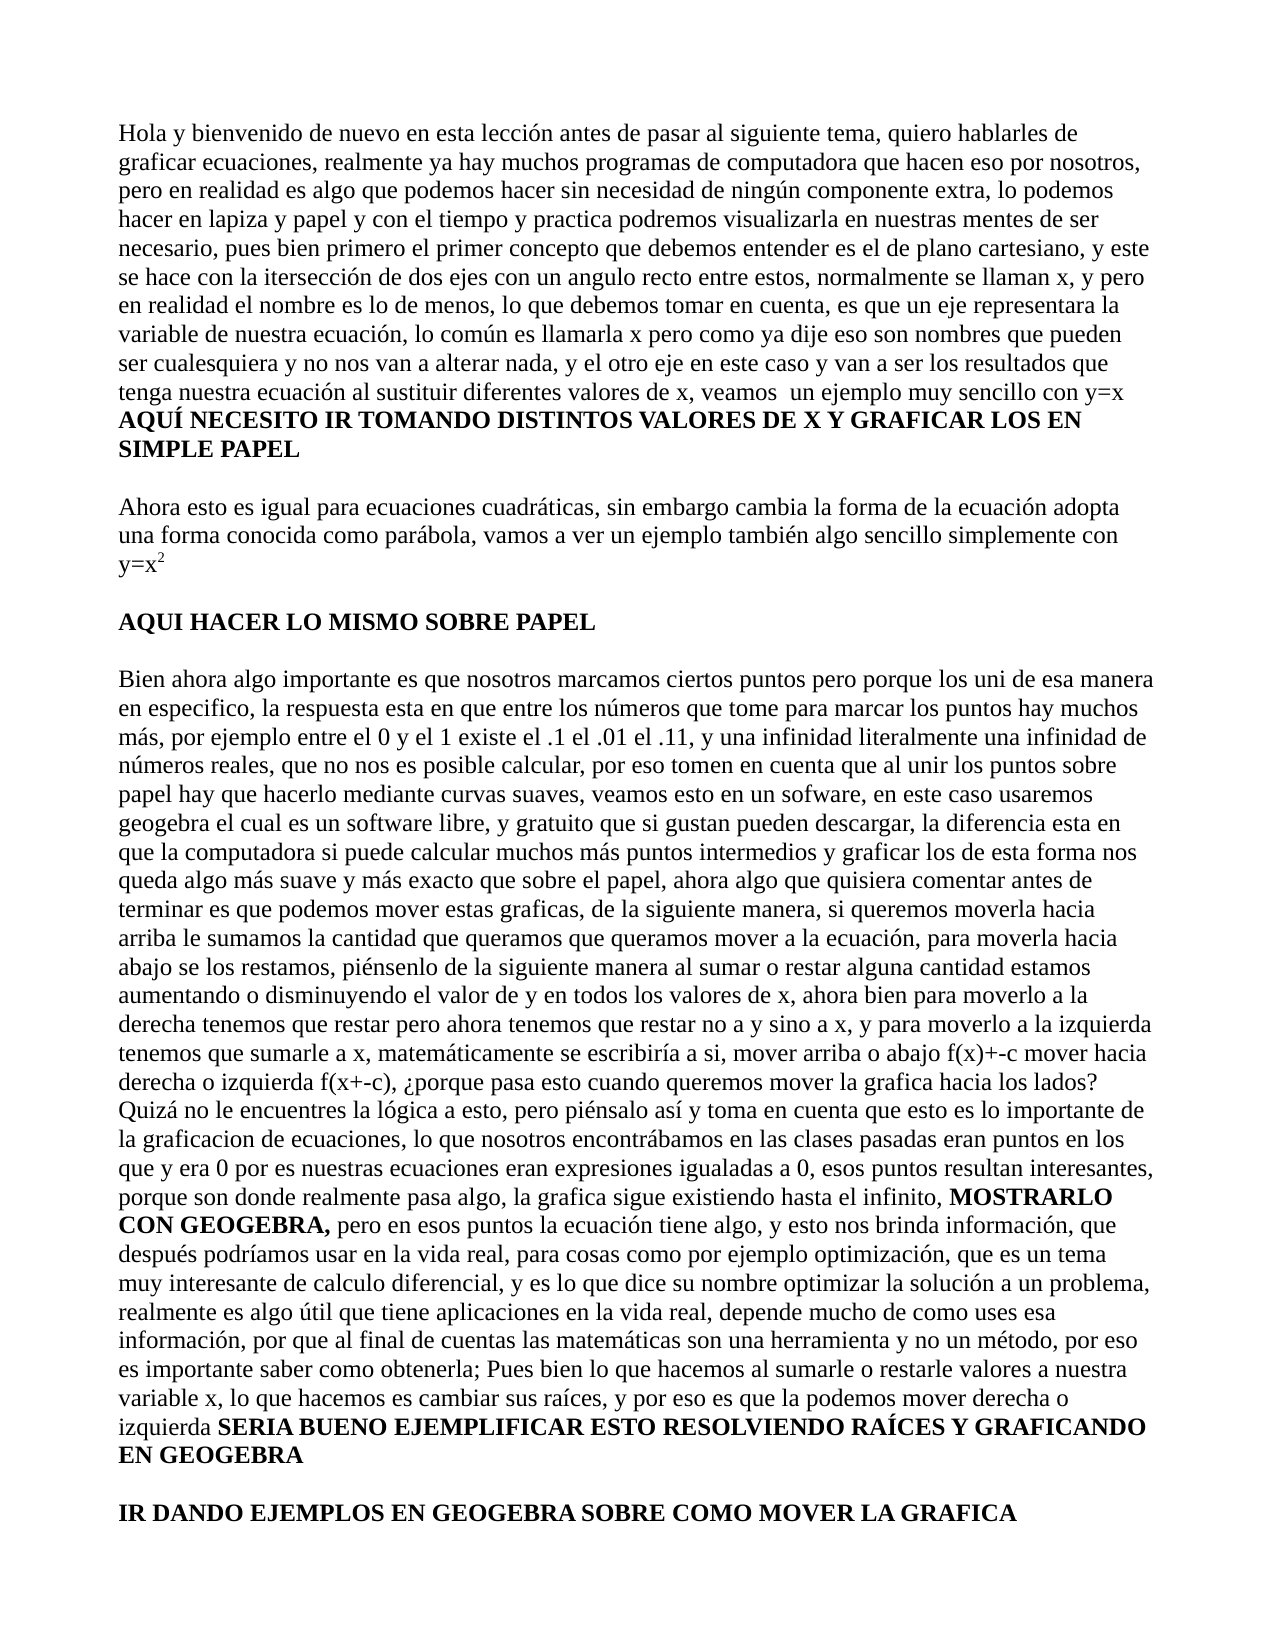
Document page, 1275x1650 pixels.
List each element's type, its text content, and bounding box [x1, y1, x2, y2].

text Ahora esto es igual para ecuaciones cuadráticas, sin embargo cambia la forma de la ecuación adopta una forma conocida como parábola, vamos a ver un ejemplo también algo sencillo simplemente con y=x2 [118, 492, 1157, 578]
text Hola y bienvenido de nuevo en esta lección antes de pasar al siguiente tema, quiero hablarles de graficar ecuaciones, realmente ya hay muchos programas de computadora que hacen eso por nosotros, pero en realidad es algo que podemos hacer sin necesidad de ningún componente extra, lo podemos hacer en lapiza y papel y con el tiempo y practica podremos visualizarla en nuestras mentes de ser necesario, pues bien primero el primer concepto que debemos entender es el de plano cartesiano, y este se hace con la itersección de dos ejes con un angulo recto entre estos, normalmente se llaman x, y pero en realidad el nombre es lo de menos, lo que debemos tomar en cuenta, es que un eje representara la variable de nuestra ecuación, lo común es llamarla x pero como ya dije eso son nombres que pueden ser cualesquiera y no nos van a alterar nada, y el otro eje en este caso y van a ser los resultados que tenga nuestra ecuación al sustituir diferentes valores de x, veamos un ejemplo muy sencillo con y=x [118, 118, 1157, 406]
text IR DANDO EJEMPLOS EN GEOGEBRA SOBRE COMO MOVER LA GRAFICA [118, 1498, 1157, 1527]
text AQUI HACER LO MISMO SOBRE PAPEL [118, 607, 1157, 636]
text Bien ahora algo importante es que nosotros marcamos ciertos puntos pero porque los uni de esa manera en especifico, la respuesta esta en que entre los números que tome para marcar los puntos hay muchos más, por ejemplo entre el 0 y el 1 existe el .1 el .01 el .11, y una infinidad literalmente una infinidad de números reales, que no nos es posible calcular, por eso tomen en cuenta que al unir los puntos sobre papel hay que hacerlo mediante curvas suaves, veamos esto en un sofware, en este caso usaremos geogebra el cual es un software libre, y gratuito que si gustan pueden descargar, la diferencia esta en que la computadora si puede calcular muchos más puntos intermedios y graficar los de esta forma nos queda algo más suave y más exacto que sobre el papel, ahora algo que quisiera comentar antes de terminar es que podemos mover estas graficas, de la siguiente manera, si queremos moverla hacia arriba le sumamos la cantidad que queramos que queramos mover a la ecuación, para moverla hacia abajo se los restamos, piénsenlo de la siguiente manera al sumar o restar alguna cantidad estamos aumentando o disminuyendo el valor de y en todos los valores de x, ahora bien para moverlo a la derecha tenemos que restar pero ahora tenemos que restar no a y sino a x, y para moverlo a la izquierda tenemos que sumarle a x, matemáticamente se escribiría a si, mover arriba o abajo f(x)+-c mover hacia derecha o izquierda f(x+-c), ¿porque pasa esto cuando queremos mover la grafica hacia los lados? Quizá no le encuentres la lógica a esto, pero piénsalo así y toma en cuenta que esto es lo importante de la graficacion de ecuaciones, lo que nosotros encontrábamos en las clases pasadas eran puntos en los que y era 0 por es nuestras ecuaciones eran expresiones igualadas a 0, esos puntos resultan interesantes, porque son donde realmente pasa algo, la grafica sigue existiendo hasta el infinito, MOSTRARLO CON GEOGEBRA, pero en esos puntos la ecuación tiene algo, y esto nos brinda información, que después podríamos usar en la vida real, para cosas como por ejemplo optimización, que es un tema muy interesante de calculo diferencial, y es lo que dice su nombre optimizar la solución a un problema, realmente es algo útil que tiene aplicaciones en la vida real, depende mucho de como uses esa información, por que al final de cuentas las matemáticas son una herramienta y no un método, por eso es importante saber como obtenerla; Pues bien lo que hacemos al sumarle o restarle valores a nuestra variable x, lo que hacemos es cambiar sus raíces, y por eso es que la podemos mover derecha o izquierda SERIA BUENO EJEMPLIFICAR ESTO RESOLVIENDO RAÍCES Y GRAFICANDO EN GEOGEBRA [118, 664, 1157, 1469]
text AQUÍ NECESITO IR TOMANDO DISTINTOS VALORES DE X Y GRAFICAR LOS EN SIMPLE PAPEL [118, 406, 1157, 463]
